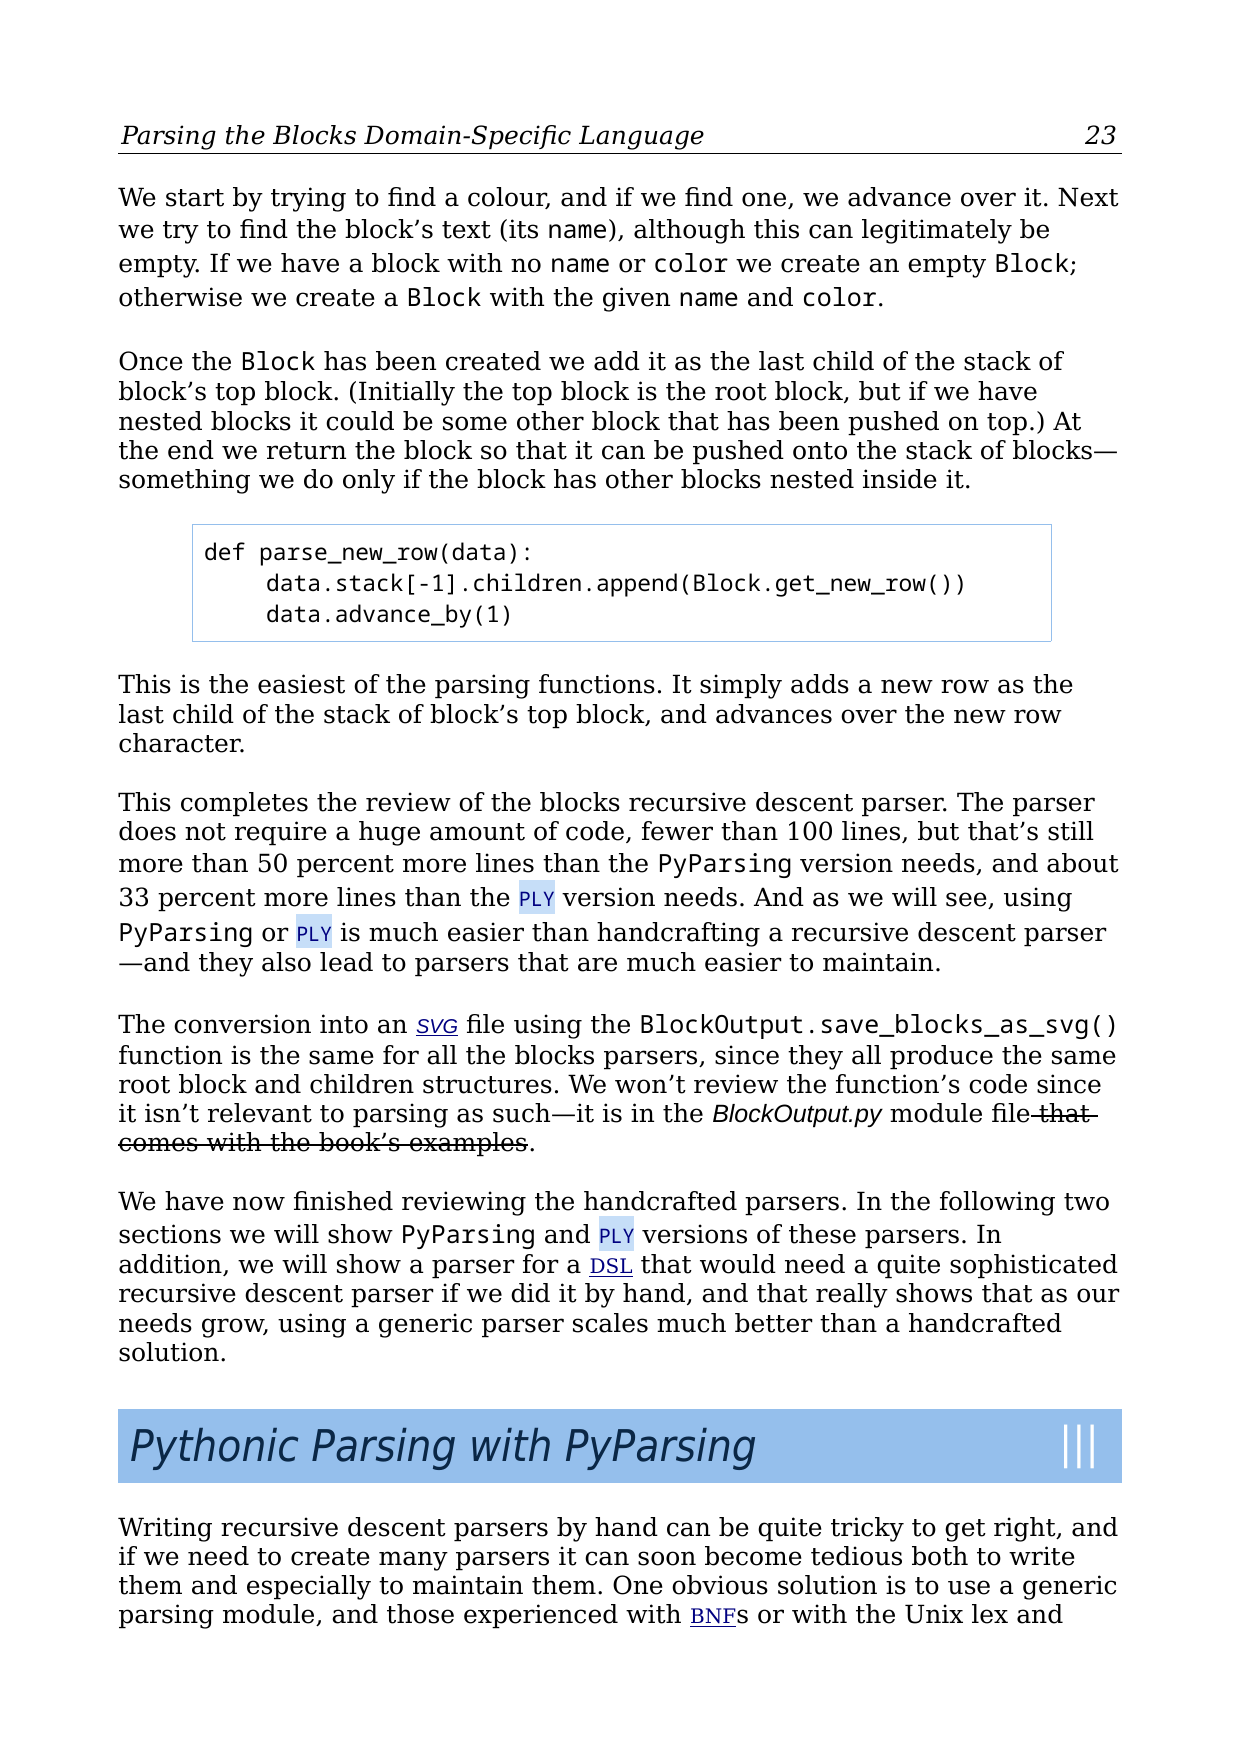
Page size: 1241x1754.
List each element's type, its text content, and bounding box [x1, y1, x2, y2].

text We have now finished reviewing the handcrafted parsers. In the following two sections we will show PyParsing and ply versions of these parsers. In addition, we will show a parser for a dsl that would need a quite sophisticated recursive descent parser if we did it by hand, and that really shows that as our needs grow, using a generic parser scales much better than a handcrafted solution. [118, 1187, 1122, 1367]
text The conversion into an svg file using the BlockOutput.save_blocks_as_svg() function is the same for all the blocks parsers, since they all produce the same root block and children structures. We won’t review the function’s code since it isn’t relevant to parsing as such—it is in the BlockOutput.py module file that comes with the book’s examples. [118, 1007, 1122, 1158]
text data.advance_by(1) [193, 586, 1051, 641]
text ||| [1039, 1418, 1098, 1469]
text Once the Block has been created we add it as the last child of the stack of block’s top block. (Initially the top block is the root block, but if we have nested blocks it could be some other block that has been pushed on top.) At the end we return the block so that it can be pushed onto the stack of blocks—something we do only if the block has other blocks nested inside it. [118, 343, 1122, 494]
text This completes the review of the blocks recursive descent parser. The parser does not require a huge amount of code, fewer than 100 lines, but that’s still more than 50 percent more lines than the PyParsing version needs, and about 33 percent more lines than the ply version needs. And as we will see, using PyParsing or ply is much easier than handcrafting a recursive descent parser—and they also lead to parsers that are much easier to maintain. [118, 788, 1122, 977]
text Writing recursive descent parsers by hand can be quite tricky to get right, and if we need to create many parsers it can soon become tedious both to write them and especially to maintain them. One obvious solution is to use a generic parsing module, and those experienced with bnfs or with the Unix lex and [118, 1513, 1122, 1630]
text data.stack[-1].children.append(Block.get_new_row()) [193, 555, 1051, 586]
text def parse_new_row(data): [193, 525, 1051, 555]
subtitle Pythonic Parsing with PyParsing [118, 1409, 1122, 1483]
text We start by trying to find a colour, and if we find one, we advance over it. Next we try to find the block’s text (its name), although this can legitimately be empty. If we have a block with no name or color we create an empty Block; otherwise we create a Block with the given name and color. [118, 183, 1122, 314]
text This is the easiest of the parsing functions. It simply adds a new row as the last child of the stack of block’s top block, and advances over the new row character. [118, 671, 1122, 758]
